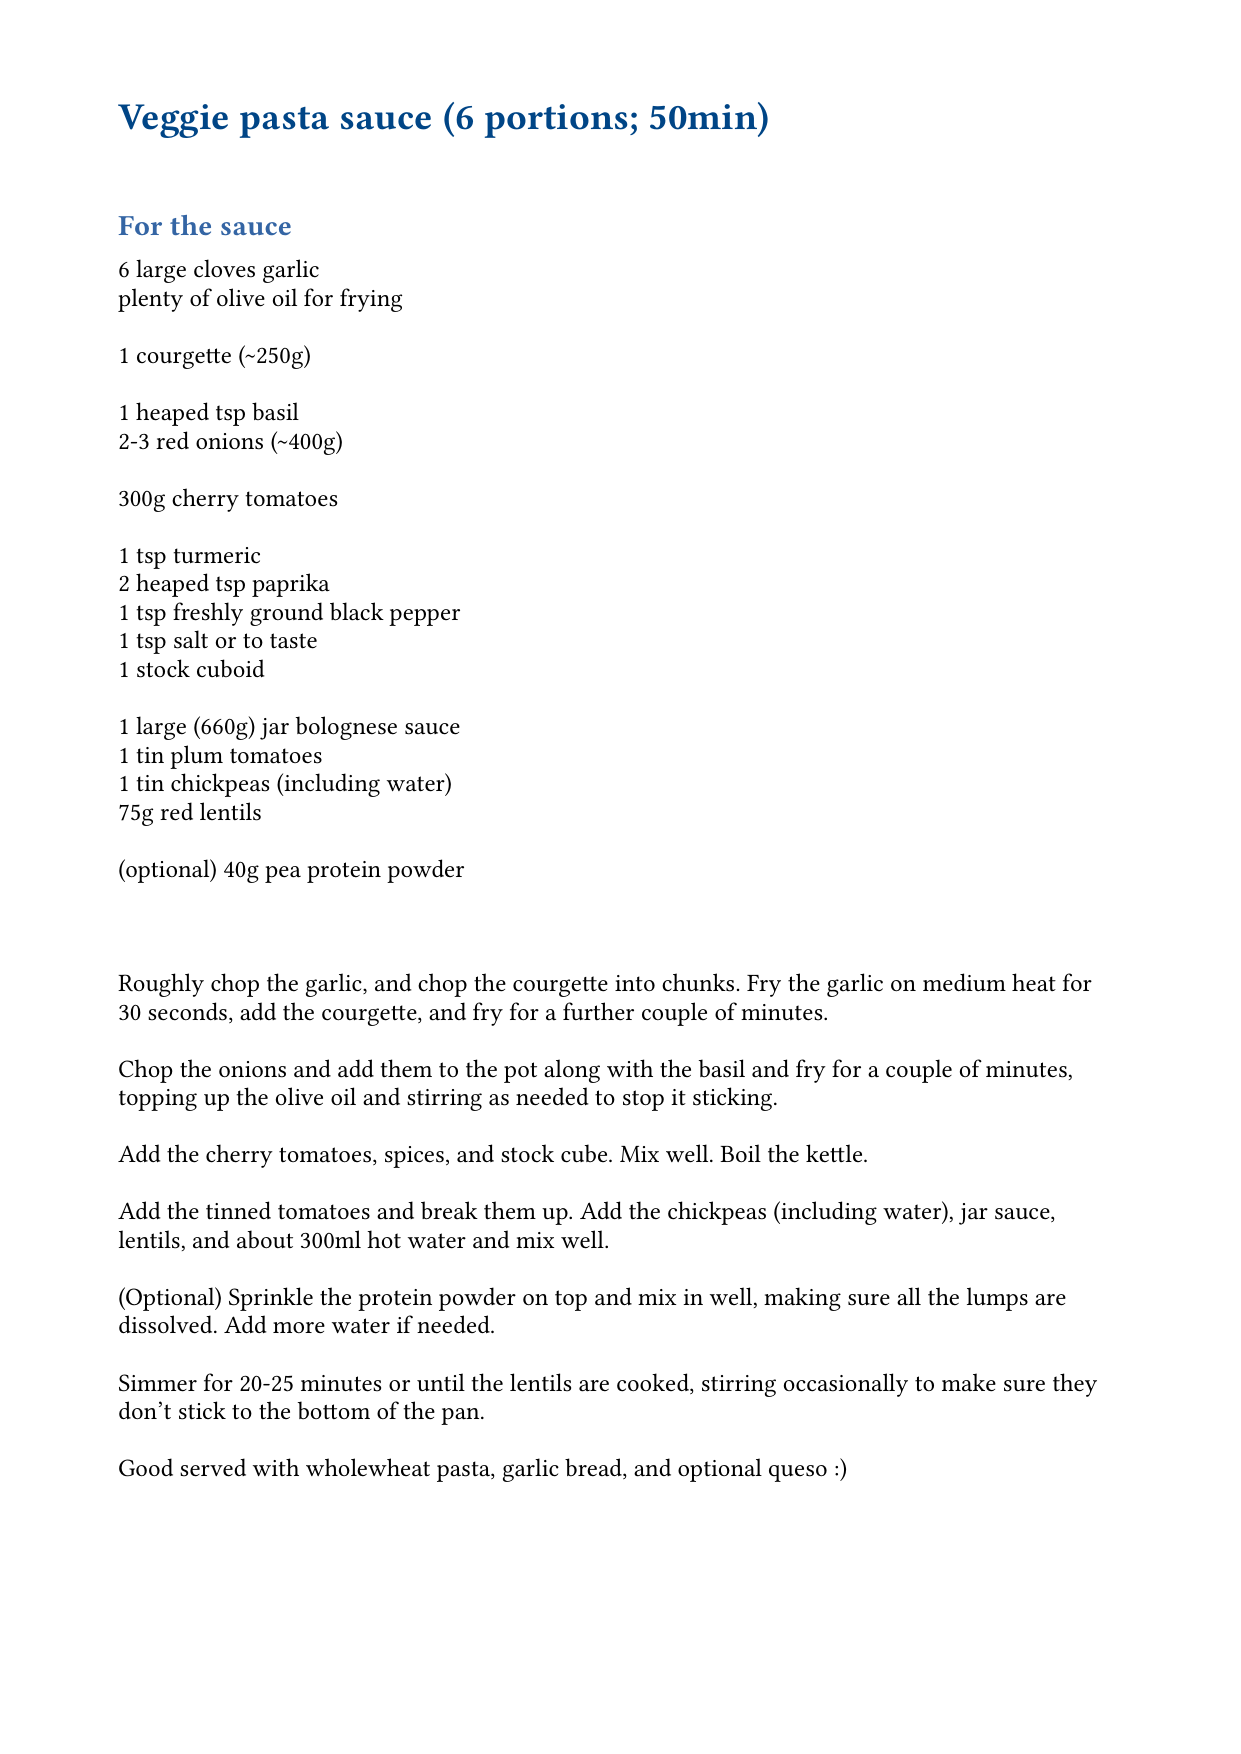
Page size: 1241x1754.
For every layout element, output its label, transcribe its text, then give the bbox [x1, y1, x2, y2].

text Simmer for 20-25 minutes or until the lentils are cooked, stirring occasionally to make sure they don’t stick to the bottom of the pan. [118, 1369, 1122, 1426]
text (optional) 40g pea protein powder [118, 855, 1122, 883]
text plenty of olive oil for frying [118, 284, 1122, 313]
text 1 heaped tsp basil [118, 398, 1122, 427]
text 1 tin chickpeas (including water) [118, 769, 1122, 798]
text 1 stock cuboid [118, 655, 1122, 684]
subtitle For the sauce [118, 177, 1122, 243]
text (Optional) Sprinkle the protein powder on top and mix in well, making sure all the lumps are dissolved. Add more water if needed. [118, 1283, 1122, 1340]
text Chop the onions and add them to the pot along with the basil and fry for a couple of minutes, topping up the olive oil and stirring as needed to stop it sticking. [118, 1055, 1122, 1112]
text 2 heaped tsp paprika [118, 569, 1122, 598]
text 1 tsp freshly ground black pepper [118, 598, 1122, 627]
text 1 tin plum tomatoes [118, 741, 1122, 769]
text Good served with wholewheat pasta, garlic bread, and optional queso :) [118, 1454, 1122, 1483]
text 300g cherry tomatoes [118, 484, 1122, 512]
text 1 large (660g) jar bolognese sauce [118, 712, 1122, 741]
text 75g red lentils [118, 798, 1122, 826]
text 1 courgette (~250g) [118, 341, 1122, 370]
text Roughly chop the garlic, and chop the courgette into chunks. Fry the garlic on medium heat for 30 seconds, add the courgette, and fry for a further couple of minutes. [118, 969, 1122, 1026]
subtitle Veggie pasta sauce (6 portions; 50min) [118, 96, 1122, 139]
text 2-3 red onions (~400g) [118, 427, 1122, 455]
text 1 tsp salt or to taste [118, 627, 1122, 655]
text 1 tsp turmeric [118, 541, 1122, 569]
text Add the tinned tomatoes and break them up. Add the chickpeas (including water), jar sauce, lentils, and about 300ml hot water and mix well. [118, 1197, 1122, 1254]
text 6 large cloves garlic [118, 256, 1122, 284]
text Add the cherry tomatoes, spices, and stock cube. Mix well. Boil the kettle. [118, 1140, 1122, 1169]
